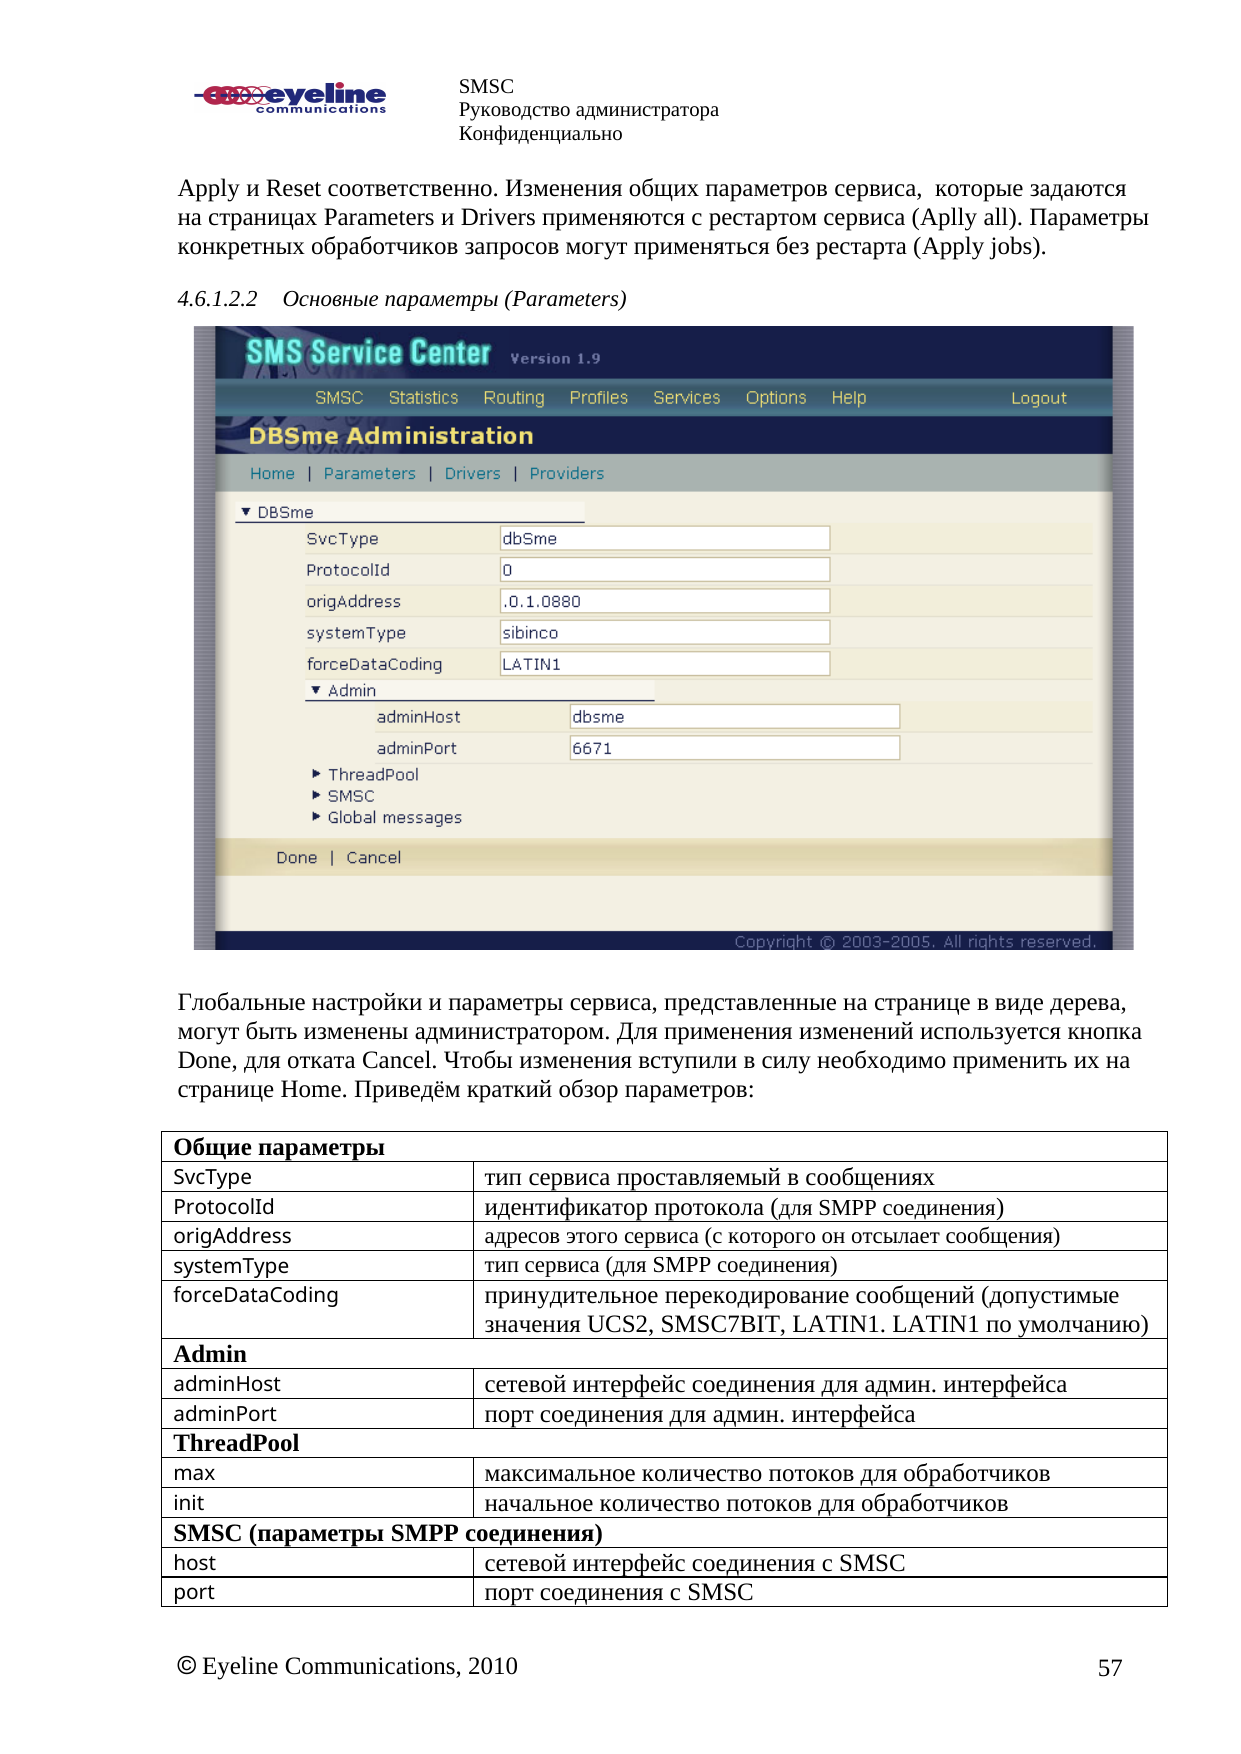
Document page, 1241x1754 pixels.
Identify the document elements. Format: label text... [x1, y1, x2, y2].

table_cell origAddress [162, 1222, 473, 1250]
table_cell adminHost [162, 1369, 473, 1398]
table_cell максимальное количество потоков для обработчиков [474, 1458, 1167, 1487]
text Глобальные настройки и параметры сервиса, представленные на странице в виде дерева, могут быть изменены администратором. Для применения изменений используется кнопка Done, для отката Cancel. Чтобы изменения вступили в силу необходимо применить их на странице Home. Приведём краткий обзор параметров: [177, 987, 1152, 1102]
table_cell forceDataCoding [162, 1281, 473, 1338]
table_cell тип сервиса проставляемый в сообщениях [474, 1162, 1167, 1191]
table_cell SMSC (параметры SMPP соединения) [162, 1518, 1167, 1547]
table_cell порт соединения для админ. интерфейса [474, 1399, 1167, 1427]
table_cell адресов этого сервиса (с которого он отсылает сообщения) [474, 1222, 1167, 1250]
table_cell принудительное перекодирование сообщений (допустимые значения UCS2, SMSC7BIT, LATIN1. LATIN1 по умолчанию) [474, 1281, 1167, 1338]
table_cell сетевой интерфейс соединения c SMSC [474, 1548, 1167, 1576]
picture [194, 82, 386, 113]
table_cell Admin [162, 1339, 1167, 1368]
table_header Общие параметры [162, 1132, 1167, 1161]
text Apply и Reset соответственно. Изменения общих параметров сервиса, которые задаются на страницах Parameters и Drivers применяются с рестартом сервиса (Aplly all). Параметры конкретных обработчиков запросов могут применяться без рестарта (Apply jobs). [177, 173, 1152, 260]
picture [193, 326, 1134, 950]
table_cell adminPort [162, 1399, 473, 1427]
table_cell тип сервиса (для SMPP соединения) [474, 1251, 1167, 1279]
table_cell ThreadPool [162, 1429, 1167, 1457]
table_cell ProtocolId [162, 1192, 473, 1221]
table_cell SvcType [162, 1162, 473, 1191]
table_cell max [162, 1458, 473, 1487]
table_cell init [162, 1488, 473, 1517]
table_cell идентификатор протокола (для SMPP соединения) [474, 1192, 1167, 1221]
subtitle Основные параметры (Parameters) [177, 285, 1152, 311]
table_cell systemType [162, 1251, 473, 1279]
table_cell порт соединения c SMSC [474, 1578, 1167, 1606]
table_cell сетевой интерфейс соединения для админ. интерфейса [474, 1369, 1167, 1398]
table_cell начальное количество потоков для обработчиков [474, 1488, 1167, 1517]
table_cell host [162, 1548, 473, 1576]
table_cell port [162, 1578, 473, 1606]
